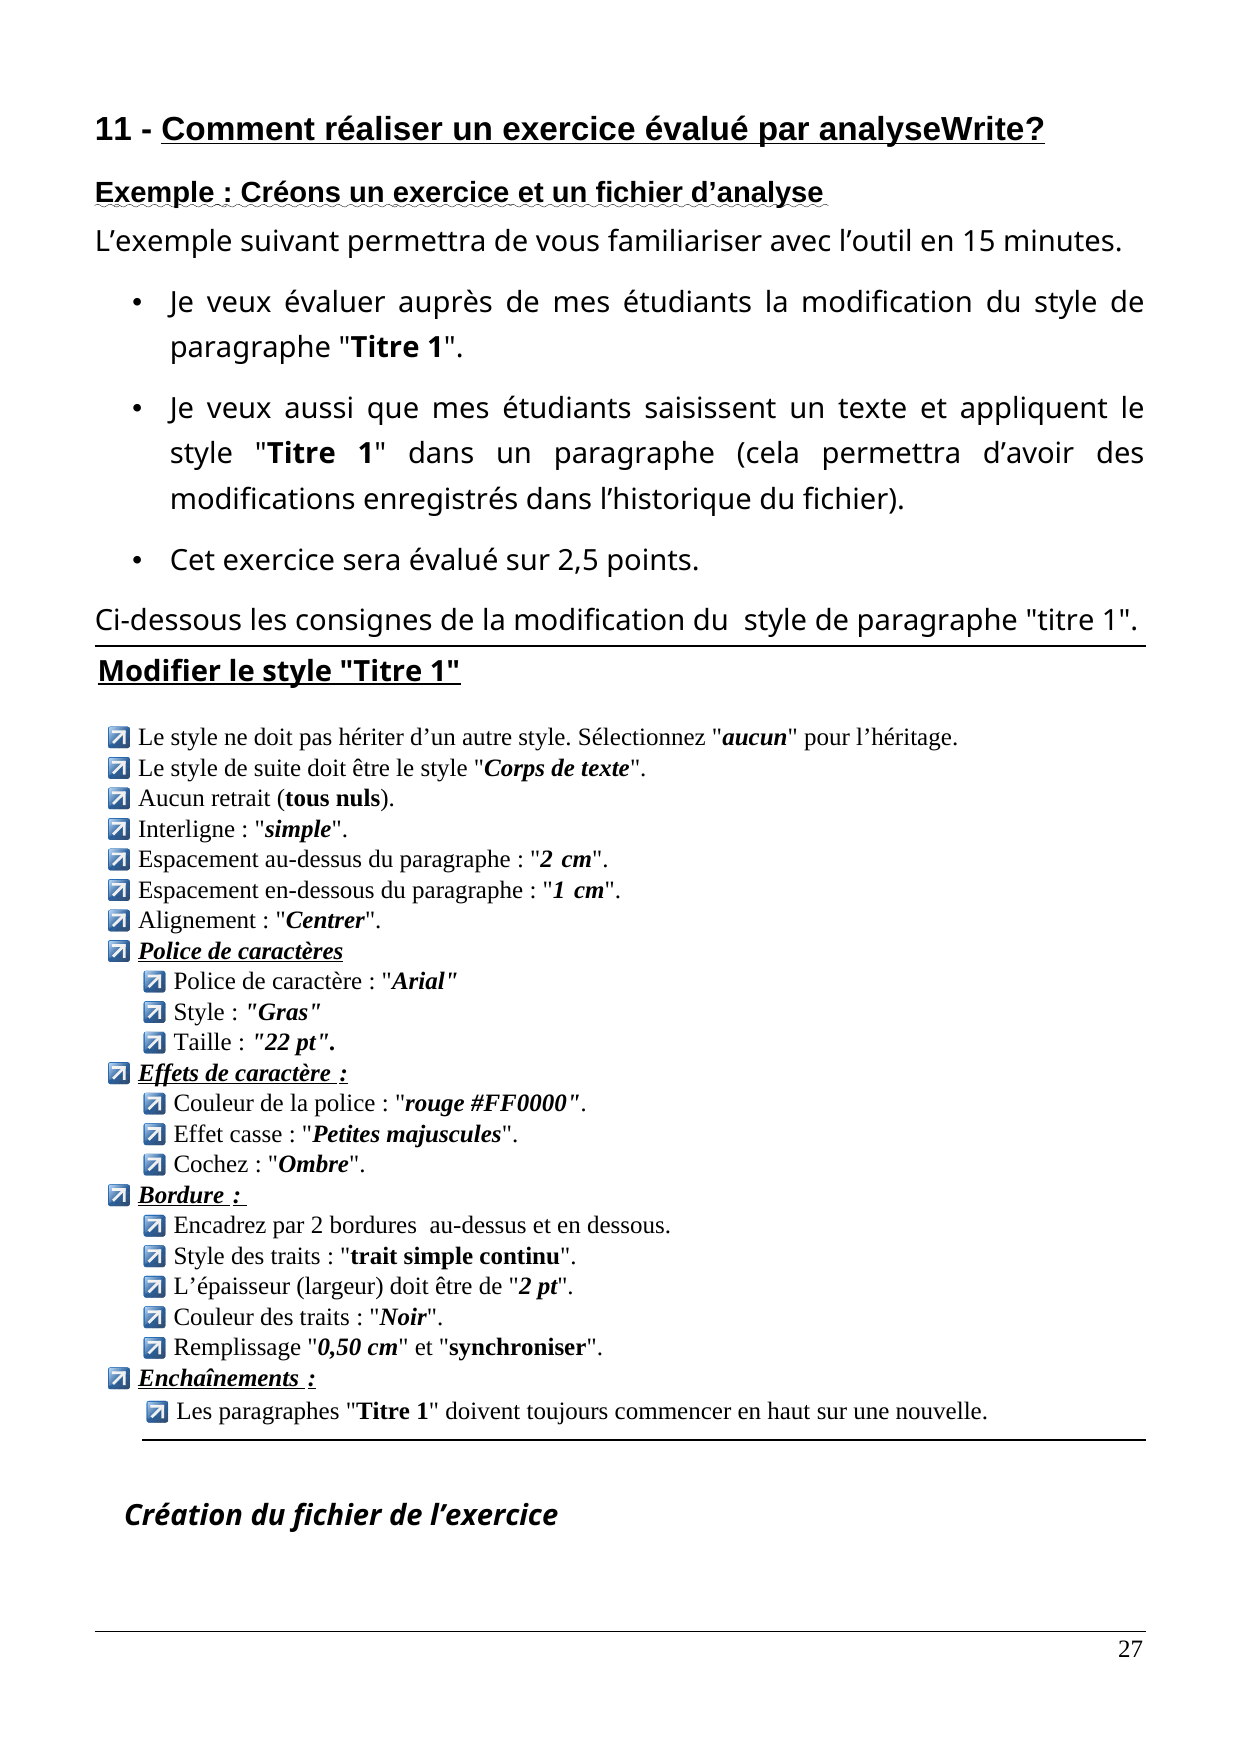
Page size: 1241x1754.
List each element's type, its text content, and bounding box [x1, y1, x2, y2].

list Police de caractères [106, 936, 1146, 966]
list Enchaînements : [106, 1363, 1146, 1393]
list L’épaisseur (largeur) doit être de "2 pt". [142, 1271, 1146, 1302]
subtitle Exemple : Créons un exercice et un fichier d’analyse [94, 175, 1146, 208]
list Je veux évaluer auprès de mes étudiants la modification du style de paragraphe "Titre 1". [132, 281, 1146, 366]
list Cochez : "Ombre". [142, 1149, 1146, 1180]
list Style des traits : "trait simple continu". [142, 1241, 1146, 1271]
list Aucun retrait (tous nuls). [106, 783, 1146, 814]
list Remplissage "0,50 cm" et "synchroniser". [142, 1332, 1146, 1363]
list Effets de caractère : [106, 1058, 1146, 1088]
list Taille : "22 pt". [142, 1027, 1146, 1058]
list Cet exercice sera évalué sur 2,5 points. [132, 539, 1146, 578]
list Alignement : "Centrer". [106, 905, 1146, 936]
list Effet casse : "Petites majuscules". [142, 1119, 1146, 1149]
text Ci-dessous les consignes de la modification du style de paragraphe "titre 1". [94, 599, 1146, 639]
text L’exemple suivant permettra de vous familiariser avec l’outil en 15 minutes. [94, 221, 1146, 260]
list Le style de suite doit être le style "Corps de texte". [106, 753, 1146, 783]
list Couleur de la police : "rouge #FF0000". [142, 1088, 1146, 1119]
list Les paragraphes "Titre 1" doivent toujours commencer en haut sur une nouvelle. [142, 1393, 1146, 1439]
text Modifier le style "Titre 1" [94, 646, 1146, 701]
subtitle Comment réaliser un exercice évalué par analyseWrite? [94, 109, 1146, 148]
list Le style ne doit pas hériter d’un autre style. Sélectionnez "aucun" pour l’héritage. [106, 722, 1146, 753]
list Je veux aussi que mes étudiants saisissent un texte et appliquent le style "Titre 1" dans un paragraphe (cela permettra d’avoir des modifications enregistrés dans l’historique du fichier). [132, 387, 1146, 518]
list Bordure : [106, 1180, 1146, 1210]
list Couleur des traits : "Noir". [142, 1302, 1146, 1332]
list Police de caractère : "Arial" [142, 966, 1146, 997]
list Style : "Gras" [142, 997, 1146, 1027]
list Encadrez par 2 bordures au-dessus et en dessous. [142, 1210, 1146, 1241]
list Espacement en-dessous du paragraphe : "1 cm". [106, 875, 1146, 905]
list Espacement au-dessus du paragraphe : "2 cm". [106, 844, 1146, 875]
subtitle Création du fichier de l’exercice [94, 1464, 1146, 1563]
list Interligne : "simple". [106, 814, 1146, 844]
